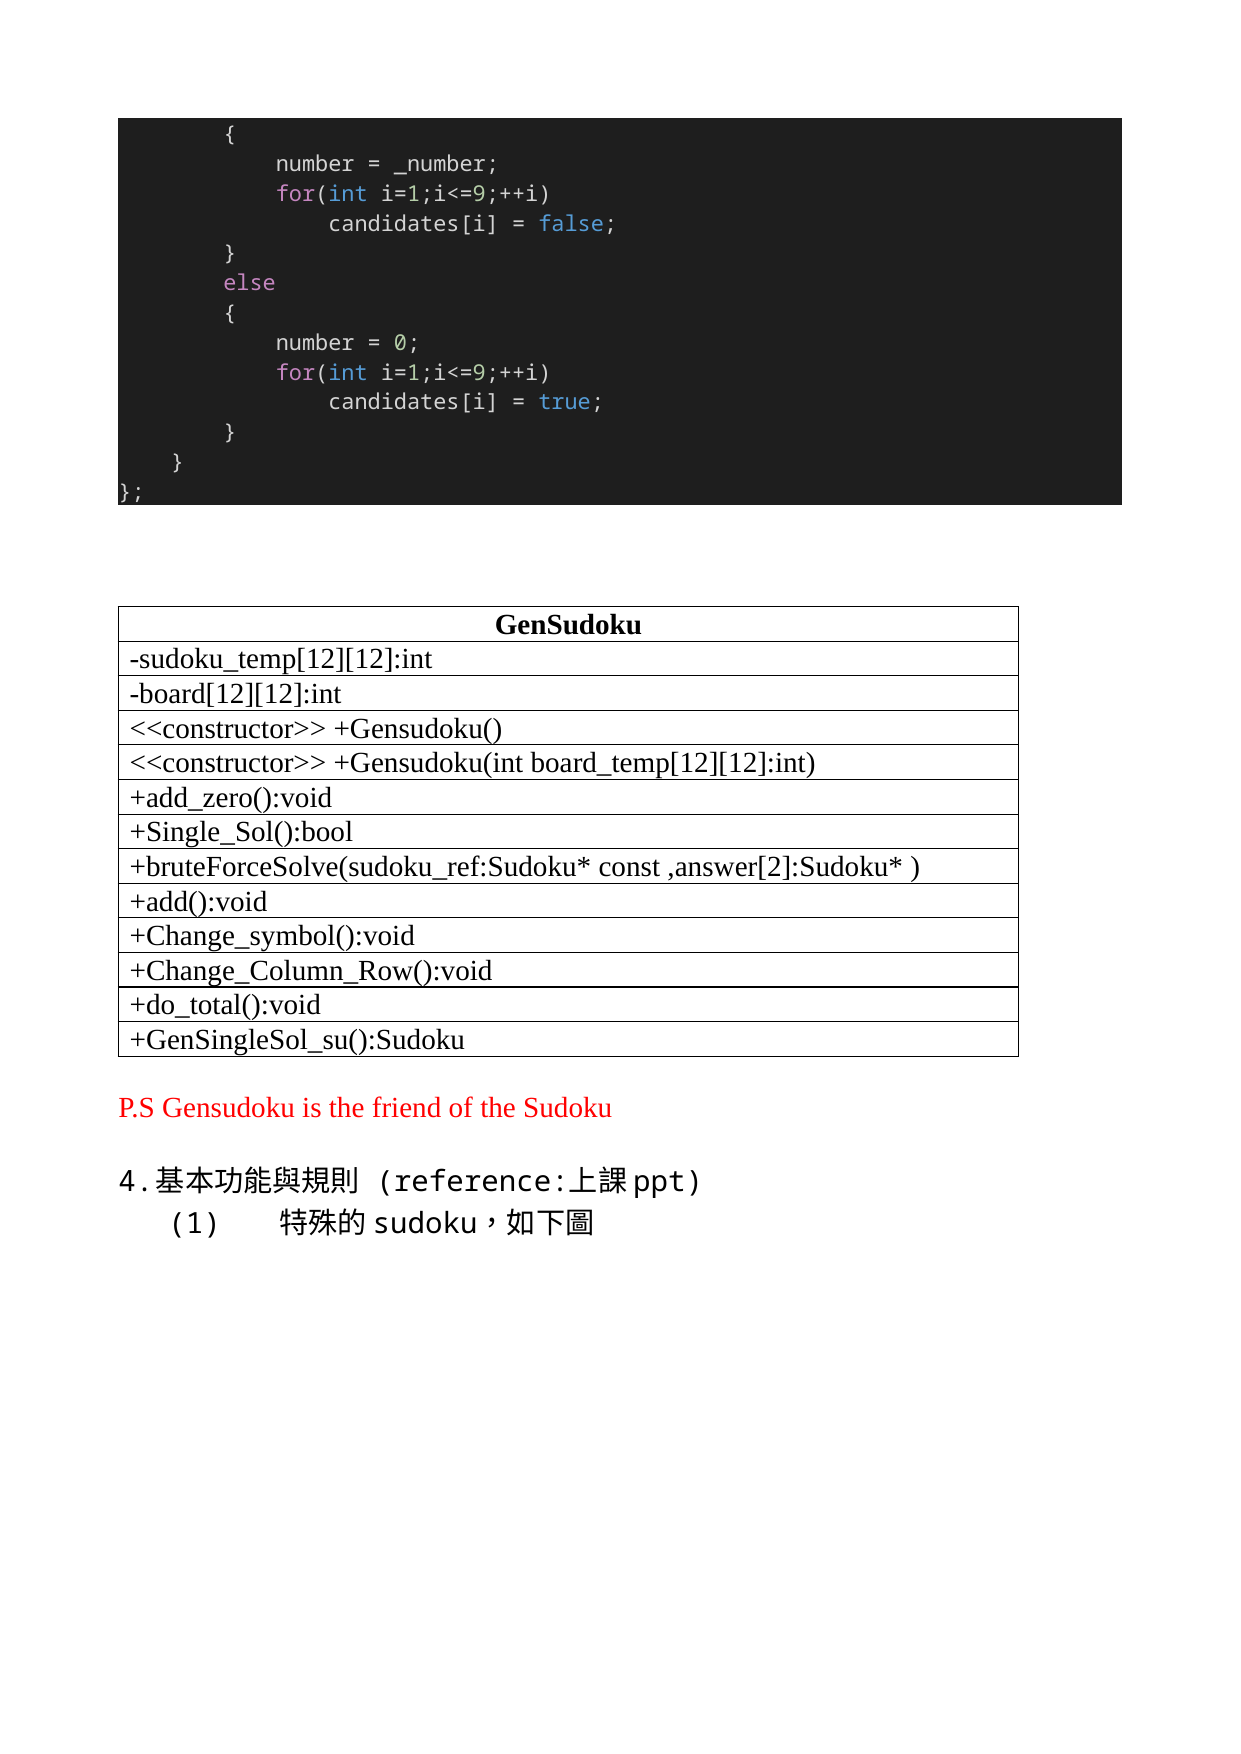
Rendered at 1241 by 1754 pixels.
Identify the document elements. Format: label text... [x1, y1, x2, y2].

text } [118, 416, 1122, 446]
text for(int i=1;i<=9;++i) [118, 356, 1122, 386]
table_cell -sudoku_temp[12][12]:int [119, 642, 1018, 675]
table_cell +do_total():void [119, 988, 1018, 1021]
table_cell +Change_Column_Row():void [119, 953, 1018, 986]
text { [118, 118, 1122, 148]
text for(int i=1;i<=9;++i) [118, 178, 1122, 207]
list 特殊的sudoku，如下圖 [168, 1200, 1122, 1242]
text } [118, 446, 1122, 476]
table_cell +add():void [119, 884, 1018, 917]
table_header GenSudoku [119, 607, 1018, 641]
table_cell +add_zero():void [119, 780, 1018, 813]
table_cell +bruteForceSolve(sudoku_ref:Sudoku* const ,answer[2]:Sudoku* ) [119, 849, 1018, 883]
table_cell +GenSingleSol_su():Sudoku [119, 1022, 1018, 1056]
table_cell +Single_Sol():bool [119, 815, 1018, 848]
table_cell -board[12][12]:int [119, 676, 1018, 710]
text else [118, 267, 1122, 297]
text candidates[i] = true; [118, 386, 1122, 416]
text P.S Gensudoku is the friend of the Sudoku [118, 1090, 1122, 1124]
text }; [118, 476, 1122, 505]
table_cell <<constructor>> +Gensudoku() [119, 711, 1018, 744]
text number = _number; [118, 148, 1122, 178]
table_cell +Change_symbol():void [119, 918, 1018, 952]
text number = 0; [118, 327, 1122, 356]
list 基本功能與規則 (reference:上課ppt) [118, 1157, 1122, 1200]
text { [118, 297, 1122, 327]
text candidates[i] = false; [118, 207, 1122, 237]
text } [118, 237, 1122, 267]
table_cell <<constructor>> +Gensudoku(int board_temp[12][12]:int) [119, 745, 1018, 779]
